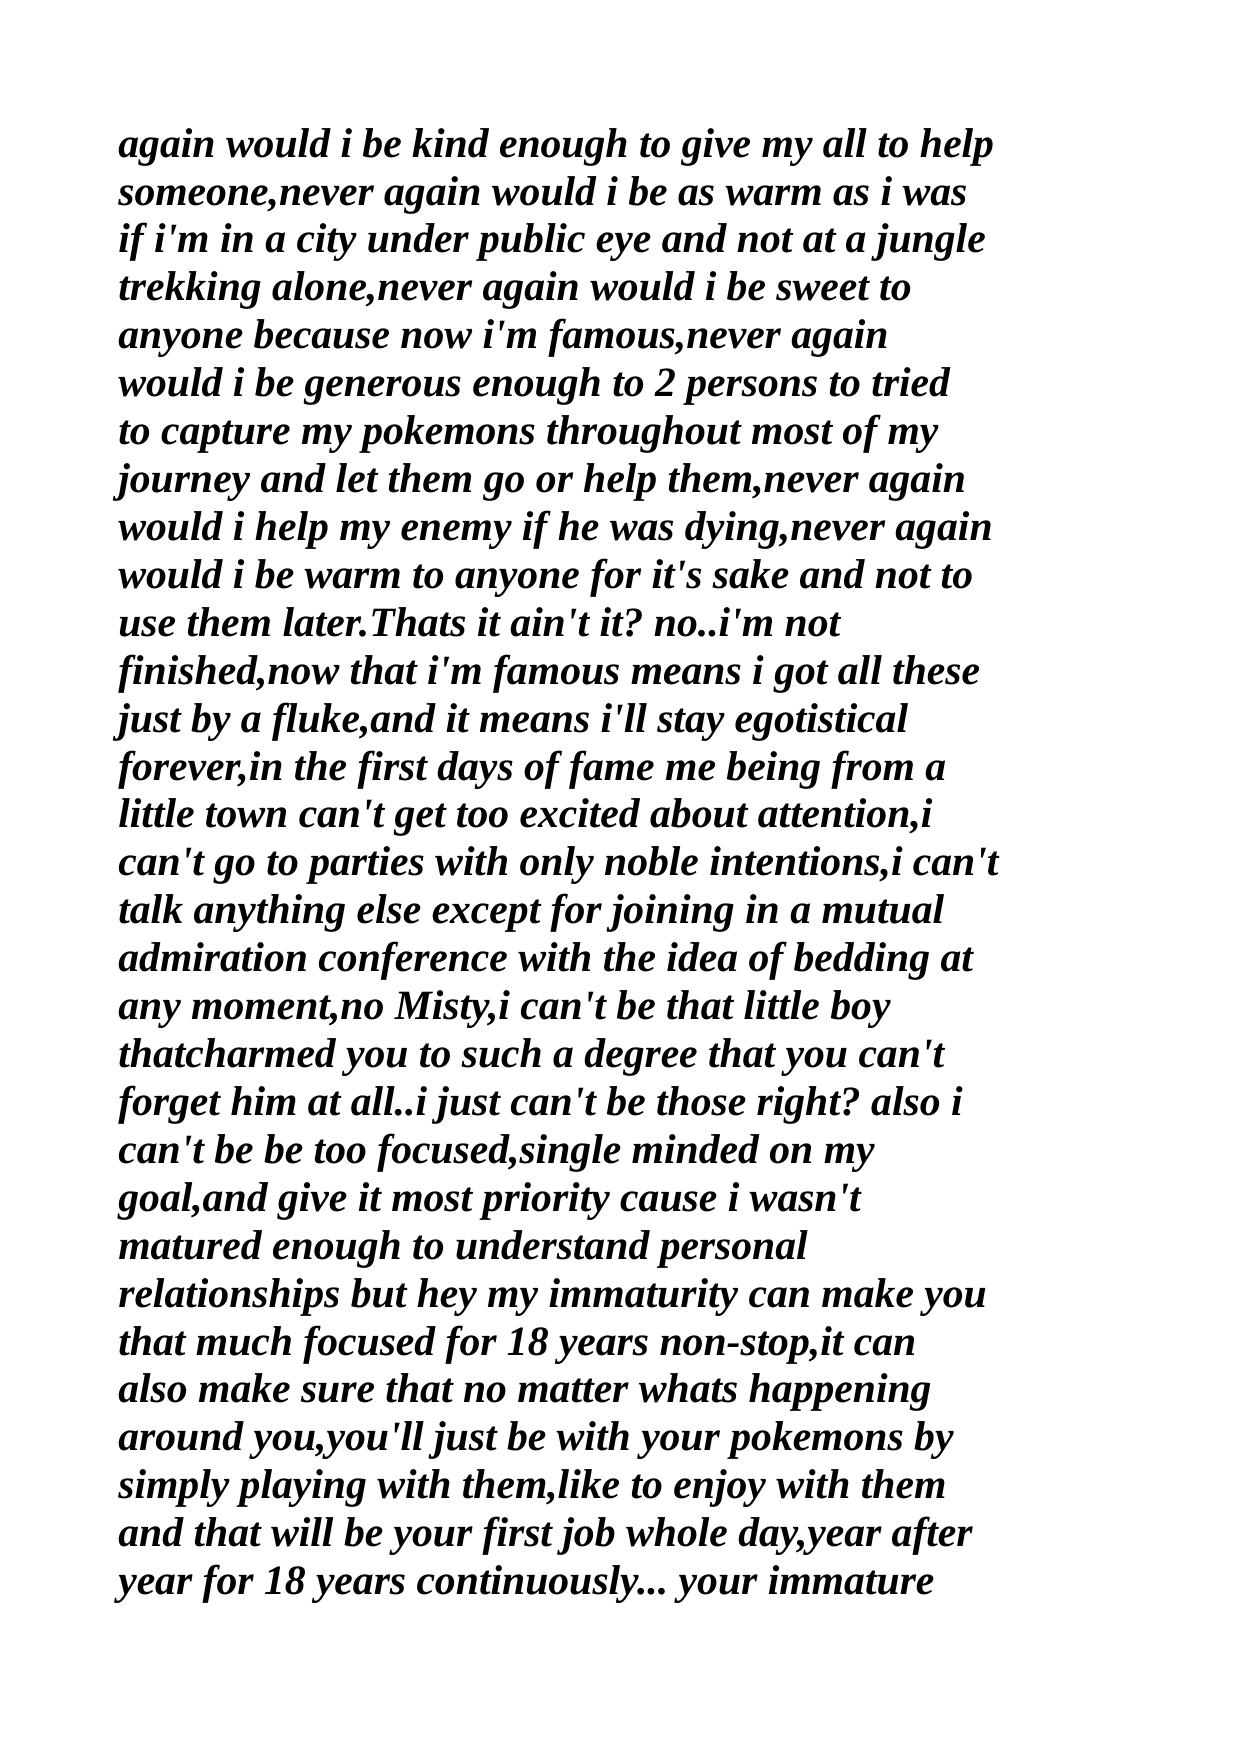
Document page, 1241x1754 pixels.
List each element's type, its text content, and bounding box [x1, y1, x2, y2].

text year for 18 years continuously... your immature [118, 1556, 1122, 1603]
text finished,now that i'm famous means i got all these [118, 645, 1122, 693]
text journey and let them go or help them,never again [118, 453, 1122, 501]
text trekking alone,never again would i be sweet to [118, 262, 1122, 310]
text any moment,no Misty,i can't be that little boy thatcharmed you to such a degree that you can't [118, 981, 1122, 1076]
text someone,never again would i be as warm as i was [118, 166, 1122, 214]
text forget him at all..i just can't be those right? also i [118, 1076, 1122, 1124]
text relationships but hey my immaturity can make you [118, 1268, 1122, 1316]
text that much focused for 18 years non-stop,it can [118, 1316, 1122, 1364]
text admiration conference with the idea of bedding at [118, 933, 1122, 981]
text can't be be too focused,single minded on my [118, 1124, 1122, 1172]
text again would i be kind enough to give my all to help [118, 118, 1122, 166]
text just by a fluke,and it means i'll stay egotistical [118, 693, 1122, 741]
text and that will be your first job whole day,year after [118, 1508, 1122, 1556]
text use them later.Thats it ain't it? no..i'm not [118, 597, 1122, 645]
text also make sure that no matter whats happening [118, 1364, 1122, 1412]
text little town can't get too excited about attention,i [118, 789, 1122, 837]
text around you,you'll just be with your pokemons by [118, 1412, 1122, 1460]
text simply playing with them,like to enjoy with them [118, 1460, 1122, 1508]
text if i'm in a city under public eye and not at a jungle [118, 214, 1122, 262]
text would i be warm to anyone for it's sake and not to [118, 549, 1122, 597]
text would i help my enemy if he was dying,never again [118, 501, 1122, 549]
text anyone because now i'm famous,never again [118, 310, 1122, 358]
text to capture my pokemons throughout most of my [118, 406, 1122, 453]
text forever,in the first days of fame me being from a [118, 741, 1122, 789]
text matured enough to understand personal [118, 1220, 1122, 1268]
text can't go to parties with only noble intentions,i can't [118, 837, 1122, 885]
text goal,and give it most priority cause i wasn't [118, 1172, 1122, 1220]
text would i be generous enough to 2 persons to tried [118, 358, 1122, 406]
text talk anything else except for joining in a mutual [118, 885, 1122, 933]
